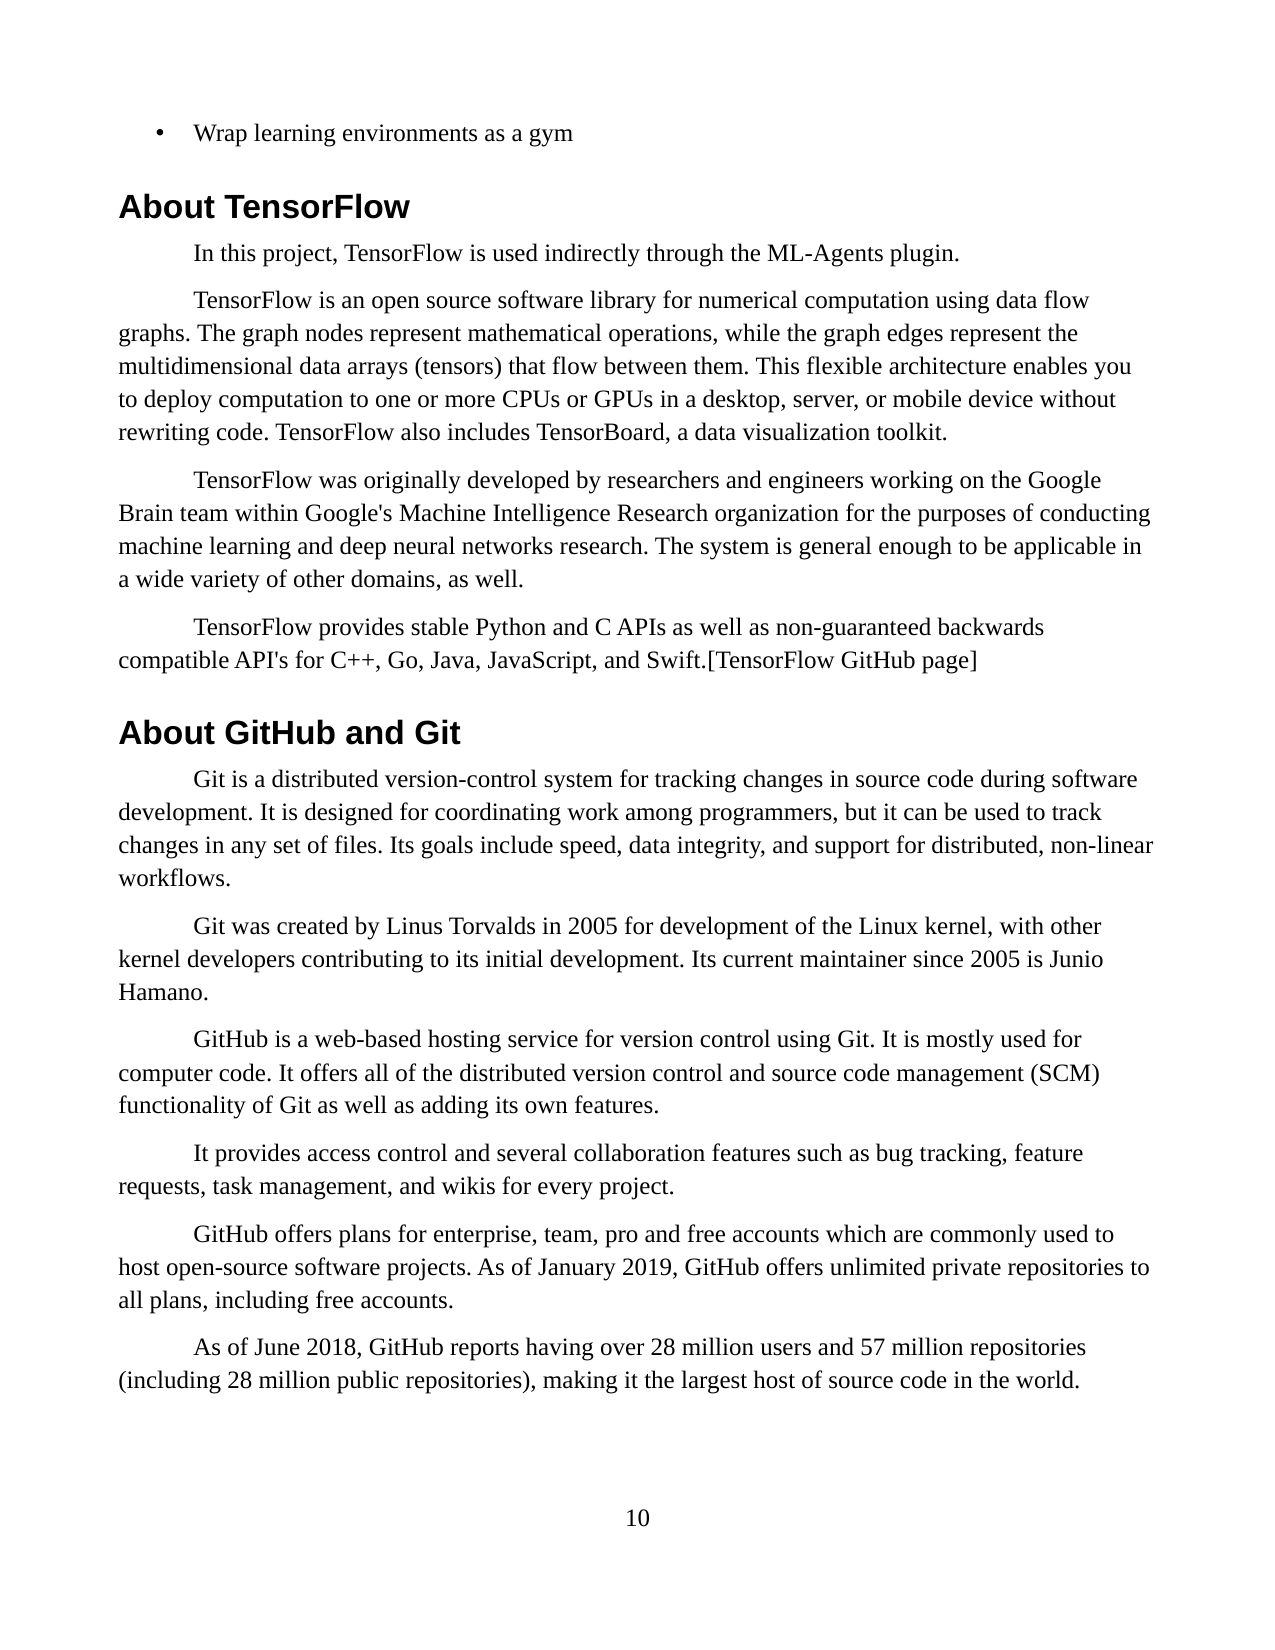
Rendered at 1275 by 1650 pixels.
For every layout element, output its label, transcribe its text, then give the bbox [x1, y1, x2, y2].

text TensorFlow provides stable Python and C APIs as well as non-guaranteed backwards compatible API's for C++, Go, Java, JavaScript, and Swift.[TensorFlow GitHub page] [118, 612, 1157, 673]
text Git is a distributed version-control system for tracking changes in source code during software development. It is designed for coordinating work among programmers, but it can be used to track changes in any set of files. Its goals include speed, data integrity, and support for distributed, non-linear workflows. [118, 764, 1157, 892]
list Wrap learning environments as a gym [156, 118, 1157, 147]
text In this project, TensorFlow is used indirectly through the ML-Agents plugin. [118, 238, 1157, 266]
text Git was created by Linus Torvalds in 2005 for development of the Linux kernel, with other kernel developers contributing to its initial development. Its current maintainer since 2005 is Junio Hamano. [118, 911, 1157, 1006]
subtitle About TensorFlow [118, 187, 1157, 225]
text As of June 2018, GitHub reports having over 28 million users and 57 million repositories (including 28 million public repositories), making it the largest host of source code in the world. [118, 1332, 1157, 1394]
text It provides access control and several collaboration features such as bug tracking, feature requests, task management, and wikis for every project. [118, 1138, 1157, 1200]
text TensorFlow is an open source software library for numerical computation using data flow graphs. The graph nodes represent mathematical operations, while the graph edges represent the multidimensional data arrays (tensors) that flow between them. This flexible architecture enables you to deploy computation to one or more CPUs or GPUs in a desktop, server, or mobile device without rewriting code. TensorFlow also includes TensorBoard, a data visualization toolkit. [118, 285, 1157, 446]
text GitHub is a web-based hosting service for version control using Git. It is mostly used for computer code. It offers all of the distributed version control and source code management (SCM) functionality of Git as well as adding its own features. [118, 1024, 1157, 1119]
subtitle About GitHub and Git [118, 713, 1157, 752]
text TensorFlow was originally developed by researchers and engineers working on the Google Brain team within Google's Machine Intelligence Research organization for the purposes of conducting machine learning and deep neural networks research. The system is general enough to be applicable in a wide variety of other domains, as well. [118, 465, 1157, 593]
text GitHub offers plans for enterprise, team, pro and free accounts which are commonly used to host open-source software projects. As of January 2019, GitHub offers unlimited private repositories to all plans, including free accounts. [118, 1219, 1157, 1314]
